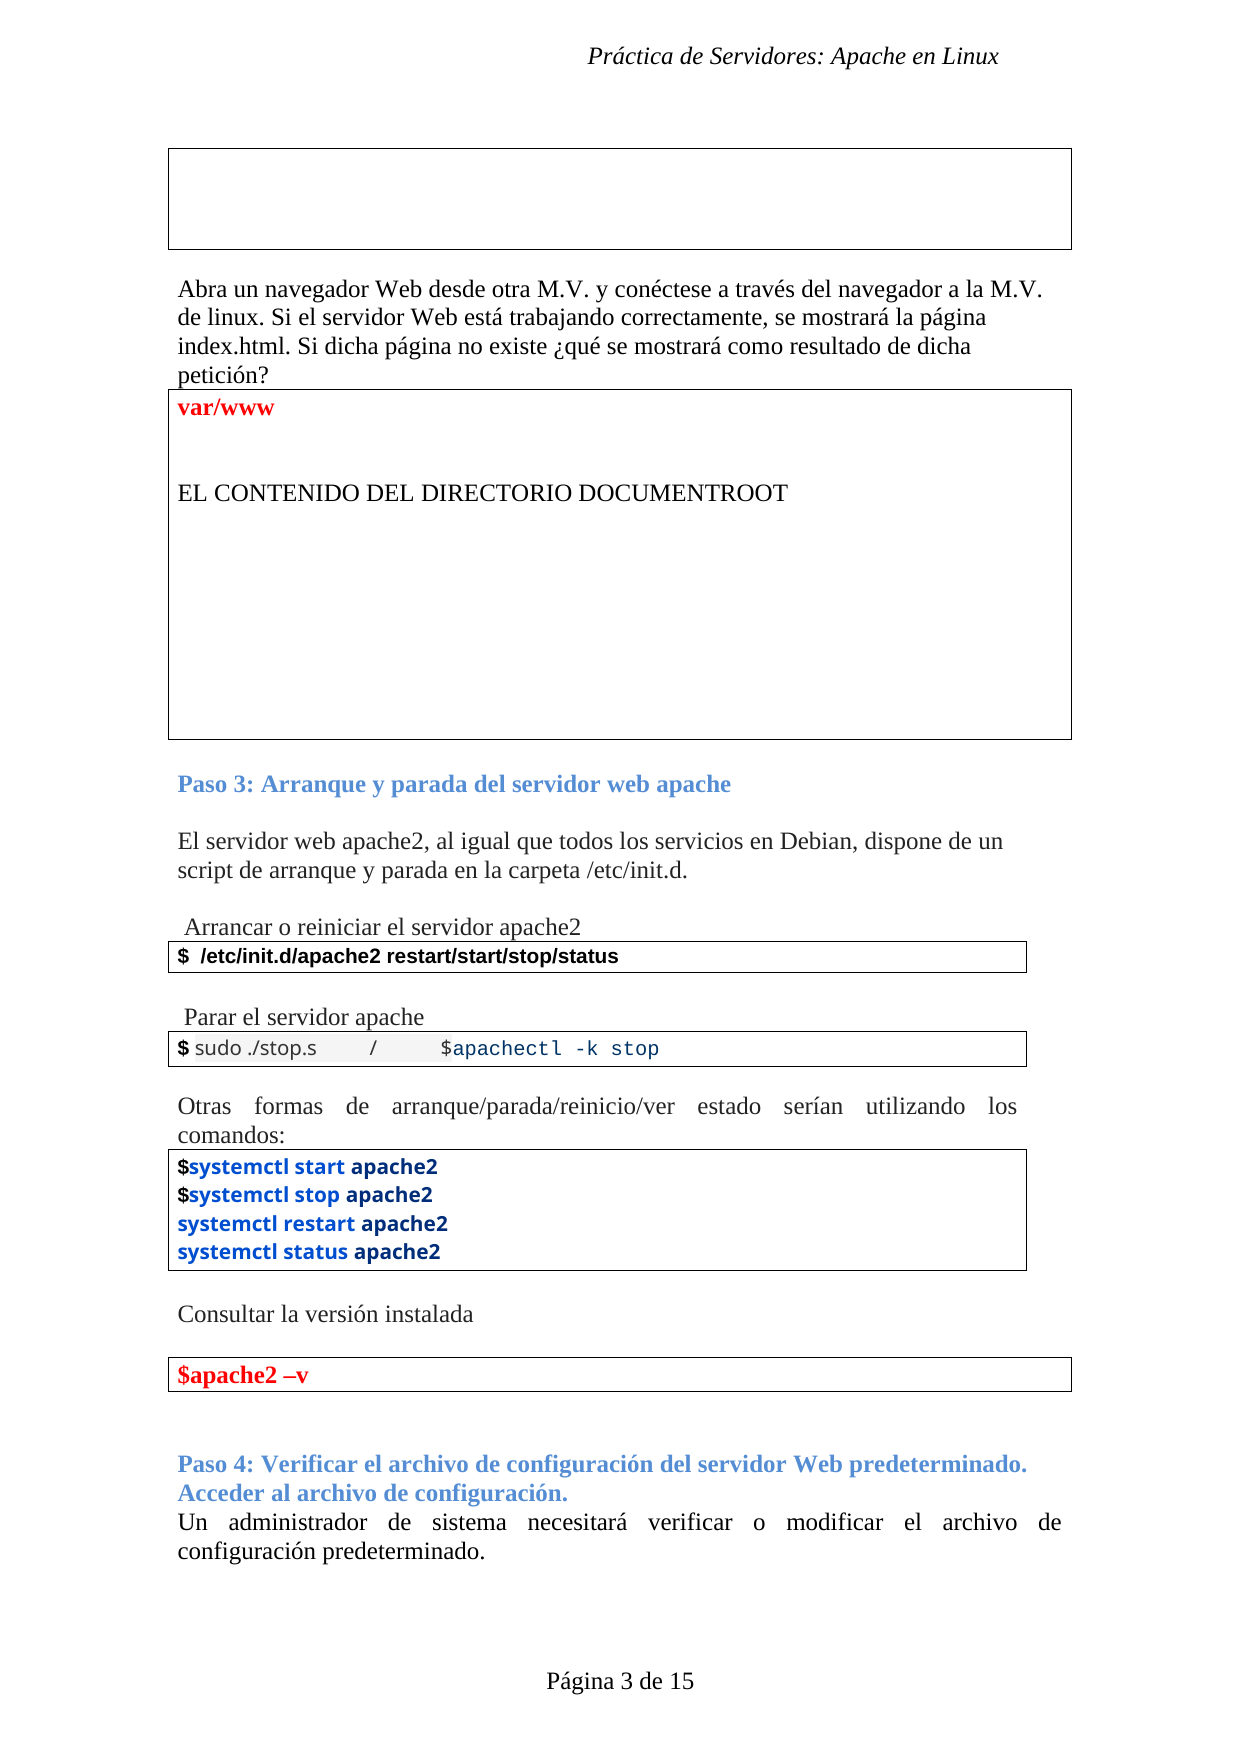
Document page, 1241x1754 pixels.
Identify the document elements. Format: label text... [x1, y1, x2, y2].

text systemctl restart apache2 [169, 1206, 1026, 1234]
text EL CONTENIDO DEL DIRECTORIO DOCUMENTROOT [177, 478, 1063, 507]
text Acceder al archivo de configuración. [177, 1478, 1063, 1507]
text Abra un navegador Web desde otra M.V. y conéctese a través del navegador a la M.V. de linux. Si el servidor Web está trabajando correctamente, se mostrará la página index.html. Si dicha página no existe ¿qué se mostrará como resultado de dicha petición? [177, 274, 1063, 389]
text Otras formas de arranque/parada/reinicio/ver estado serían utilizando los comandos: [177, 1091, 1018, 1149]
text var/www [169, 390, 1071, 421]
text Un administrador de sistema necesitará verificar o modificar el archivo de configuración predeterminado. [177, 1507, 1063, 1564]
text $systemctl start apache2 [169, 1150, 1026, 1177]
text $apache2 –v [169, 1358, 1071, 1391]
text Paso 4: Verificar el archivo de configuración del servidor Web predeterminado. [177, 1449, 1063, 1478]
text Parar el servidor apache [177, 1002, 1018, 1031]
text $systemctl stop apache2 [169, 1177, 1026, 1206]
text $ /etc/init.d/apache2 restart/start/stop/status [169, 942, 1026, 972]
text $ sudo ./stop.s / $apachectl -k stop [169, 1032, 1026, 1066]
text Paso 3: Arranque y parada del servidor web apache [177, 769, 1018, 797]
text Consultar la versión instalada [177, 1271, 1018, 1328]
text Arrancar o reiniciar el servidor apache2 [177, 884, 1018, 941]
text systemctl status apache2 [169, 1234, 1026, 1270]
text El servidor web apache2, al igual que todos los servicios en Debian, dispone de un script de arranque y parada en la carpeta /etc/init.d. [177, 797, 1063, 884]
